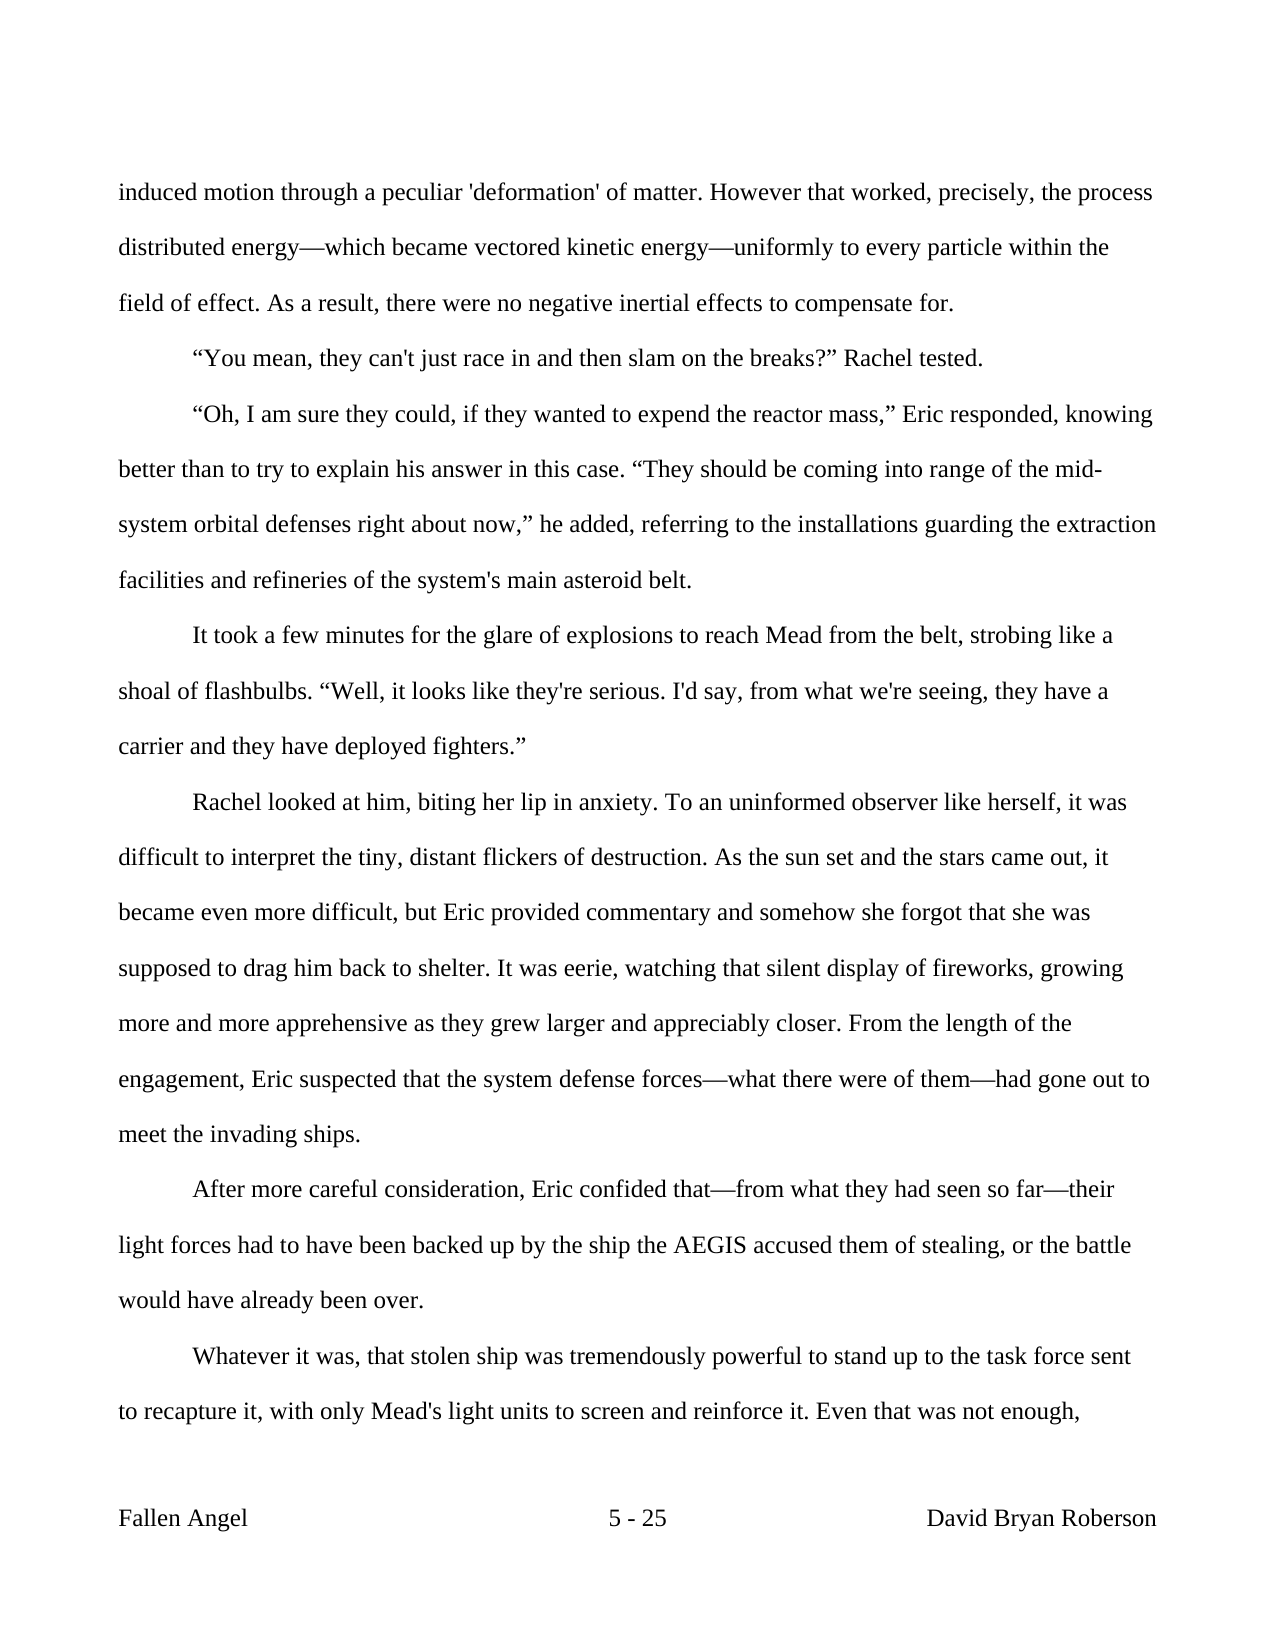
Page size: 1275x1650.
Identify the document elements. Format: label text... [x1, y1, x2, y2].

text After more careful consideration, Eric confided that—from what they had seen so far—their light forces had to have been backed up by the ship the AEGIS accused them of stealing, or the battle would have already been over. [118, 1176, 1157, 1314]
text It took a few minutes for the glare of explosions to reach Mead from the belt, strobing like a shoal of flashbulbs. “Well, it looks like they're serious. I'd say, from what we're seeing, they have a carrier and they have deployed fighters.” [118, 621, 1157, 760]
text “You mean, they can't just race in and then slam on the breaks?” Rachel tested. [118, 344, 1157, 372]
text induced motion through a peculiar 'deformation' of matter. However that worked, precisely, the process distributed energy—which became vectored kinetic energy—uniformly to every particle within the field of effect. As a result, there were no negative inertial effects to compensate for. [118, 178, 1157, 317]
text “Oh, I am sure they could, if they wanted to expend the reactor mass,” Eric responded, knowing better than to try to explain his answer in this case. “They should be coming into range of the mid-system orbital defenses right about now,” he added, referring to the installations guarding the extraction facilities and refineries of the system's main asteroid belt. [118, 400, 1157, 594]
text Whatever it was, that stolen ship was tremendously powerful to stand up to the task force sent to recapture it, with only Mead's light units to screen and reinforce it. Even that was not enough, [118, 1342, 1157, 1425]
text Rachel looked at him, biting her lip in anxiety. To an uninformed observer like herself, it was difficult to interpret the tiny, distant flickers of destruction. As the sun set and the stars came out, it became even more difficult, but Eric provided commentary and somehow she forgot that she was supposed to drag him back to shelter. It was eerie, watching that silent display of fireworks, growing more and more apprehensive as they grew larger and appreciably closer. From the length of the engagement, Eric suspected that the system defense forces—what there were of them—had gone out to meet the invading ships. [118, 788, 1157, 1148]
